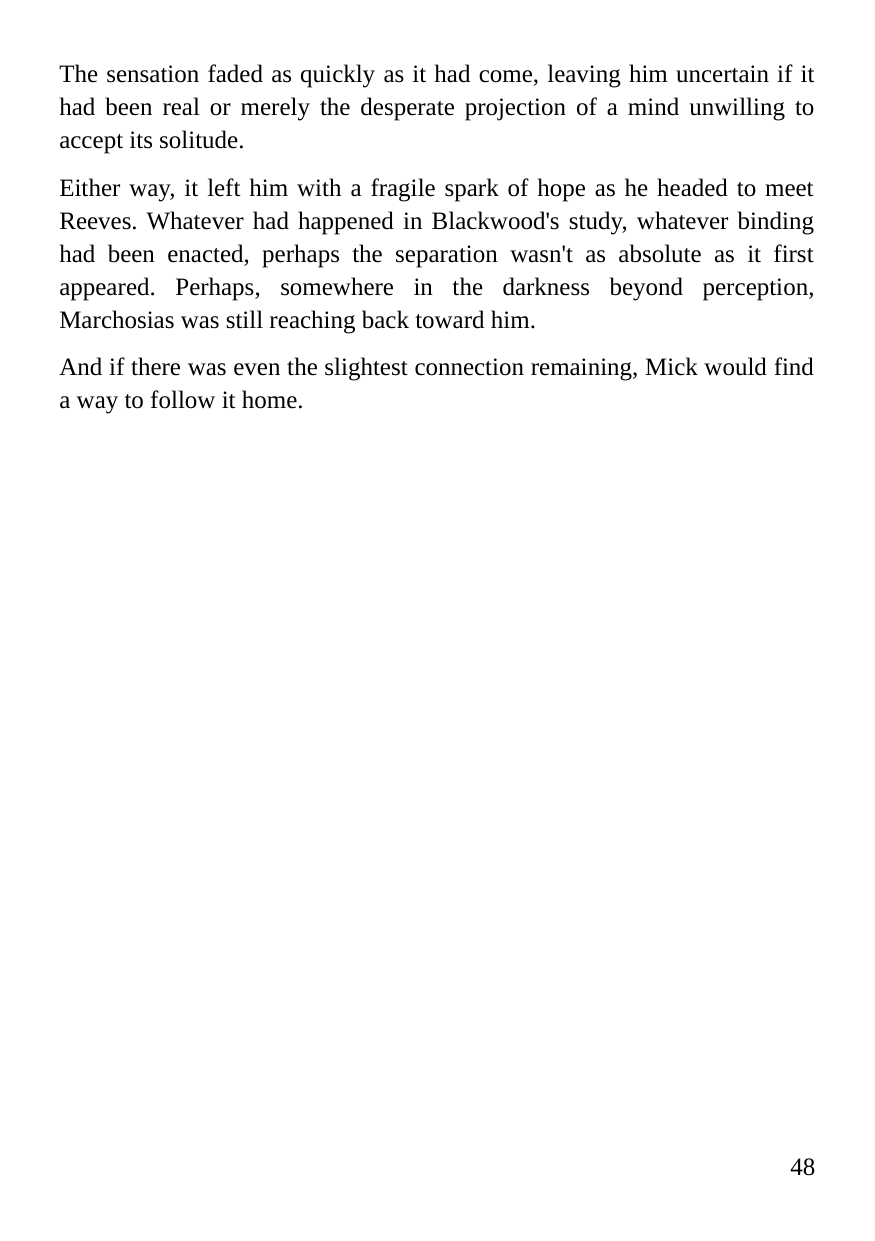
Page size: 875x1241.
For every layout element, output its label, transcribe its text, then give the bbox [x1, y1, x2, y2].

text Either way, it left him with a fragile spark of hope as he headed to meet Reeves. Whatever had happened in Blackwood's study, whatever binding had been enacted, perhaps the separation wasn't as absolute as it first appeared. Perhaps, somewhere in the darkness beyond perception, Marchosias was still reaching back toward him. [59, 173, 815, 333]
text The sensation faded as quickly as it had come, leaving him uncertain if it had been real or merely the desperate projection of a mind unwilling to accept its solitude. [59, 59, 815, 154]
text And if there was even the slightest connection remaining, Mick would find a way to follow it home. [59, 352, 815, 414]
